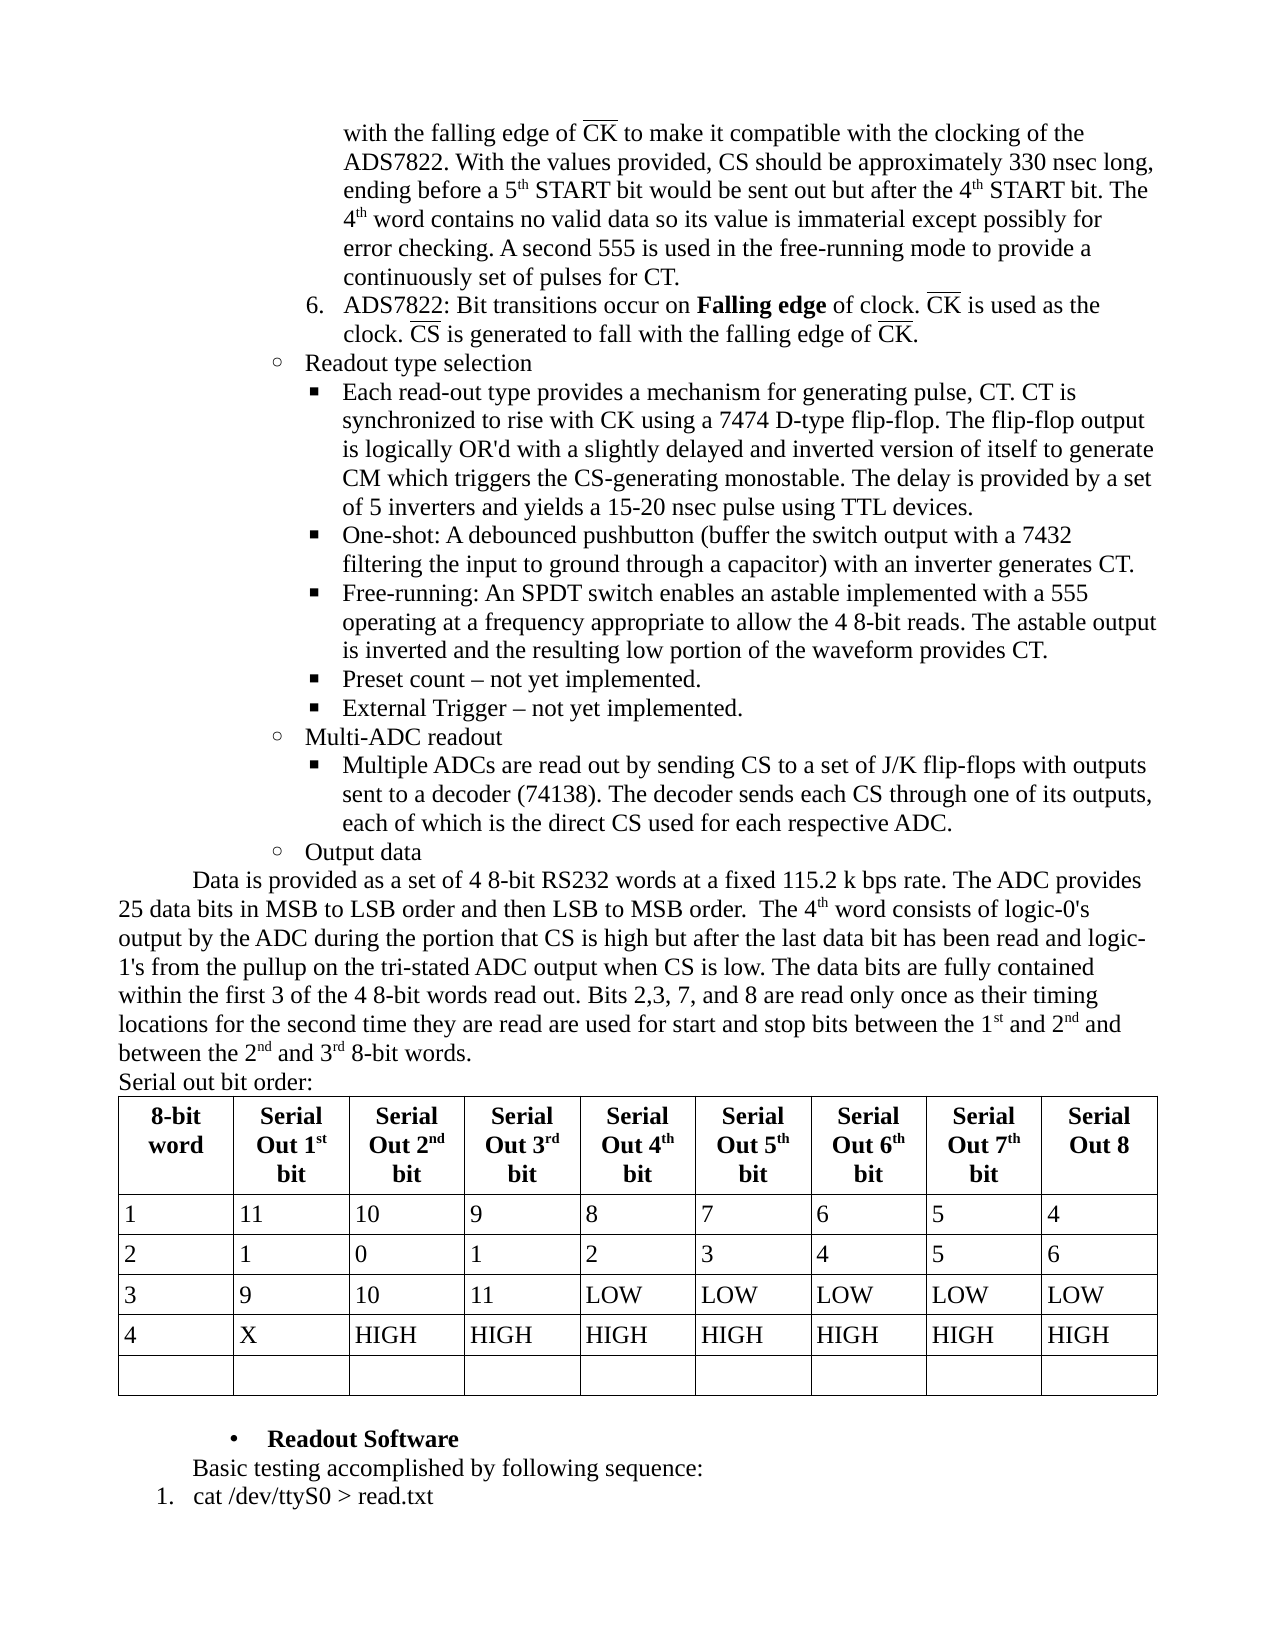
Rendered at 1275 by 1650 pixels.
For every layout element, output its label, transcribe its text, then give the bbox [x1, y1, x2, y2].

table_cell 1 [465, 1235, 580, 1274]
table_cell 11 [234, 1195, 349, 1234]
table_cell [696, 1356, 811, 1395]
list Multiple ADCs are read out by sending CS to a set of J/K flip-flops with outputs sent to a decoder (74138). The decoder sends each CS through one of its outputs, each of which is the direct CS used for each respective ADC. [304, 751, 1157, 837]
table_cell 6 [812, 1195, 926, 1234]
table_header Serial Out 7th bit [927, 1097, 1041, 1193]
table_cell 10 [350, 1275, 464, 1314]
table_cell [581, 1356, 695, 1395]
table_cell HIGH [927, 1315, 1041, 1355]
table_cell 0 [350, 1235, 464, 1274]
list Output data [267, 837, 1157, 866]
list Readout type selection [267, 348, 1157, 377]
table_cell 2 [119, 1235, 233, 1274]
table_header 8-bit word [119, 1097, 233, 1193]
table_header Serial Out 3rd bit [465, 1097, 580, 1193]
table_cell LOW [696, 1275, 811, 1314]
table_cell [812, 1356, 926, 1395]
table_cell 4 [1042, 1195, 1157, 1234]
table_cell LOW [1042, 1275, 1157, 1314]
table_cell 10 [350, 1195, 464, 1234]
table_cell [927, 1356, 1041, 1395]
table_cell HIGH [1042, 1315, 1157, 1355]
list Readout Software [229, 1424, 1157, 1453]
table_cell 7 [696, 1195, 811, 1234]
table_cell HIGH [812, 1315, 926, 1355]
list Preset count – not yet implemented. [304, 664, 1157, 693]
table_cell X [234, 1315, 349, 1355]
table_cell 1 [119, 1195, 233, 1234]
table_cell [350, 1356, 464, 1395]
table_header Serial Out 6th bit [812, 1097, 926, 1193]
table_cell 11 [465, 1275, 580, 1314]
table_cell [1042, 1356, 1157, 1395]
table_cell 4 [119, 1315, 233, 1355]
list with the falling edge of CK to make it compatible with the clocking of the ADS7822. With the values provided, CS should be approximately 330 nsec long, ending before a 5th START bit would be sent out but after the 4th START bit. The 4th word contains no valid data so its value is immaterial except possibly for error checking. A second 555 is used in the free-running mode to provide a continuously set of pulses for CT. [306, 118, 1157, 291]
table_cell 8 [581, 1195, 695, 1234]
table_cell 2 [581, 1235, 695, 1274]
list Free-running: An SPDT switch enables an astable implemented with a 555 operating at a frequency appropriate to allow the 4 8-bit reads. The astable output is inverted and the resulting low portion of the waveform provides CT. [304, 578, 1157, 664]
table_cell 9 [465, 1195, 580, 1234]
table_cell [234, 1356, 349, 1395]
table_header Serial Out 8 [1042, 1097, 1157, 1193]
table_cell LOW [581, 1275, 695, 1314]
table_cell [465, 1356, 580, 1395]
table_header Serial Out 4th bit [581, 1097, 695, 1193]
table_cell HIGH [350, 1315, 464, 1355]
table_cell 1 [234, 1235, 349, 1274]
table_cell 3 [696, 1235, 811, 1274]
table_cell 6 [1042, 1235, 1157, 1274]
text Basic testing accomplished by following sequence: [118, 1453, 1157, 1481]
table_cell [119, 1356, 233, 1395]
list Each read-out type provides a mechanism for generating pulse, CT. CT is synchronized to rise with CK using a 7474 D-type flip-flop. The flip-flop output is logically OR'd with a slightly delayed and inverted version of itself to generate CM which triggers the CS-generating monostable. The delay is provided by a set of 5 inverters and yields a 15-20 nsec pulse using TTL devices. [304, 377, 1157, 521]
table_cell 5 [927, 1235, 1041, 1274]
table_cell 5 [927, 1195, 1041, 1234]
text Data is provided as a set of 4 8-bit RS232 words at a fixed 115.2 k bps rate. The ADC provides 25 data bits in MSB to LSB order and then LSB to MSB order. The 4th word consists of logic-0's output by the ADC during the portion that CS is high but after the last data bit has been read and logic-1's from the pullup on the tri-stated ADC output when CS is low. The data bits are fully contained within the first 3 of the 4 8-bit words read out. Bits 2,3, 7, and 8 are read only once as their timing locations for the second time they are read are used for start and stop bits between the 1st and 2nd and between the 2nd and 3rd 8-bit words. [118, 866, 1157, 1067]
list One-shot: A debounced pushbutton (buffer the switch output with a 7432 filtering the input to ground through a capacitor) with an inverter generates CT. [304, 521, 1157, 578]
table_cell 9 [234, 1275, 349, 1314]
table_header Serial Out 1st bit [234, 1097, 349, 1193]
table_cell 3 [119, 1275, 233, 1314]
table_header Serial Out 5th bit [696, 1097, 811, 1193]
list Multi-ADC readout [267, 722, 1157, 751]
table_cell HIGH [696, 1315, 811, 1355]
table_cell LOW [927, 1275, 1041, 1314]
table_cell HIGH [465, 1315, 580, 1355]
list External Trigger – not yet implemented. [304, 693, 1157, 722]
list ADS7822: Bit transitions occur on Falling edge of clock. CK is used as the clock. CS is generated to fall with the falling edge of CK. [306, 291, 1157, 348]
table_cell LOW [812, 1275, 926, 1314]
table_cell HIGH [581, 1315, 695, 1355]
table_cell 4 [812, 1235, 926, 1274]
list cat /dev/ttyS0 > read.txt [156, 1481, 1157, 1510]
text Serial out bit order: [118, 1067, 1157, 1096]
table_header Serial Out 2nd bit [350, 1097, 464, 1193]
